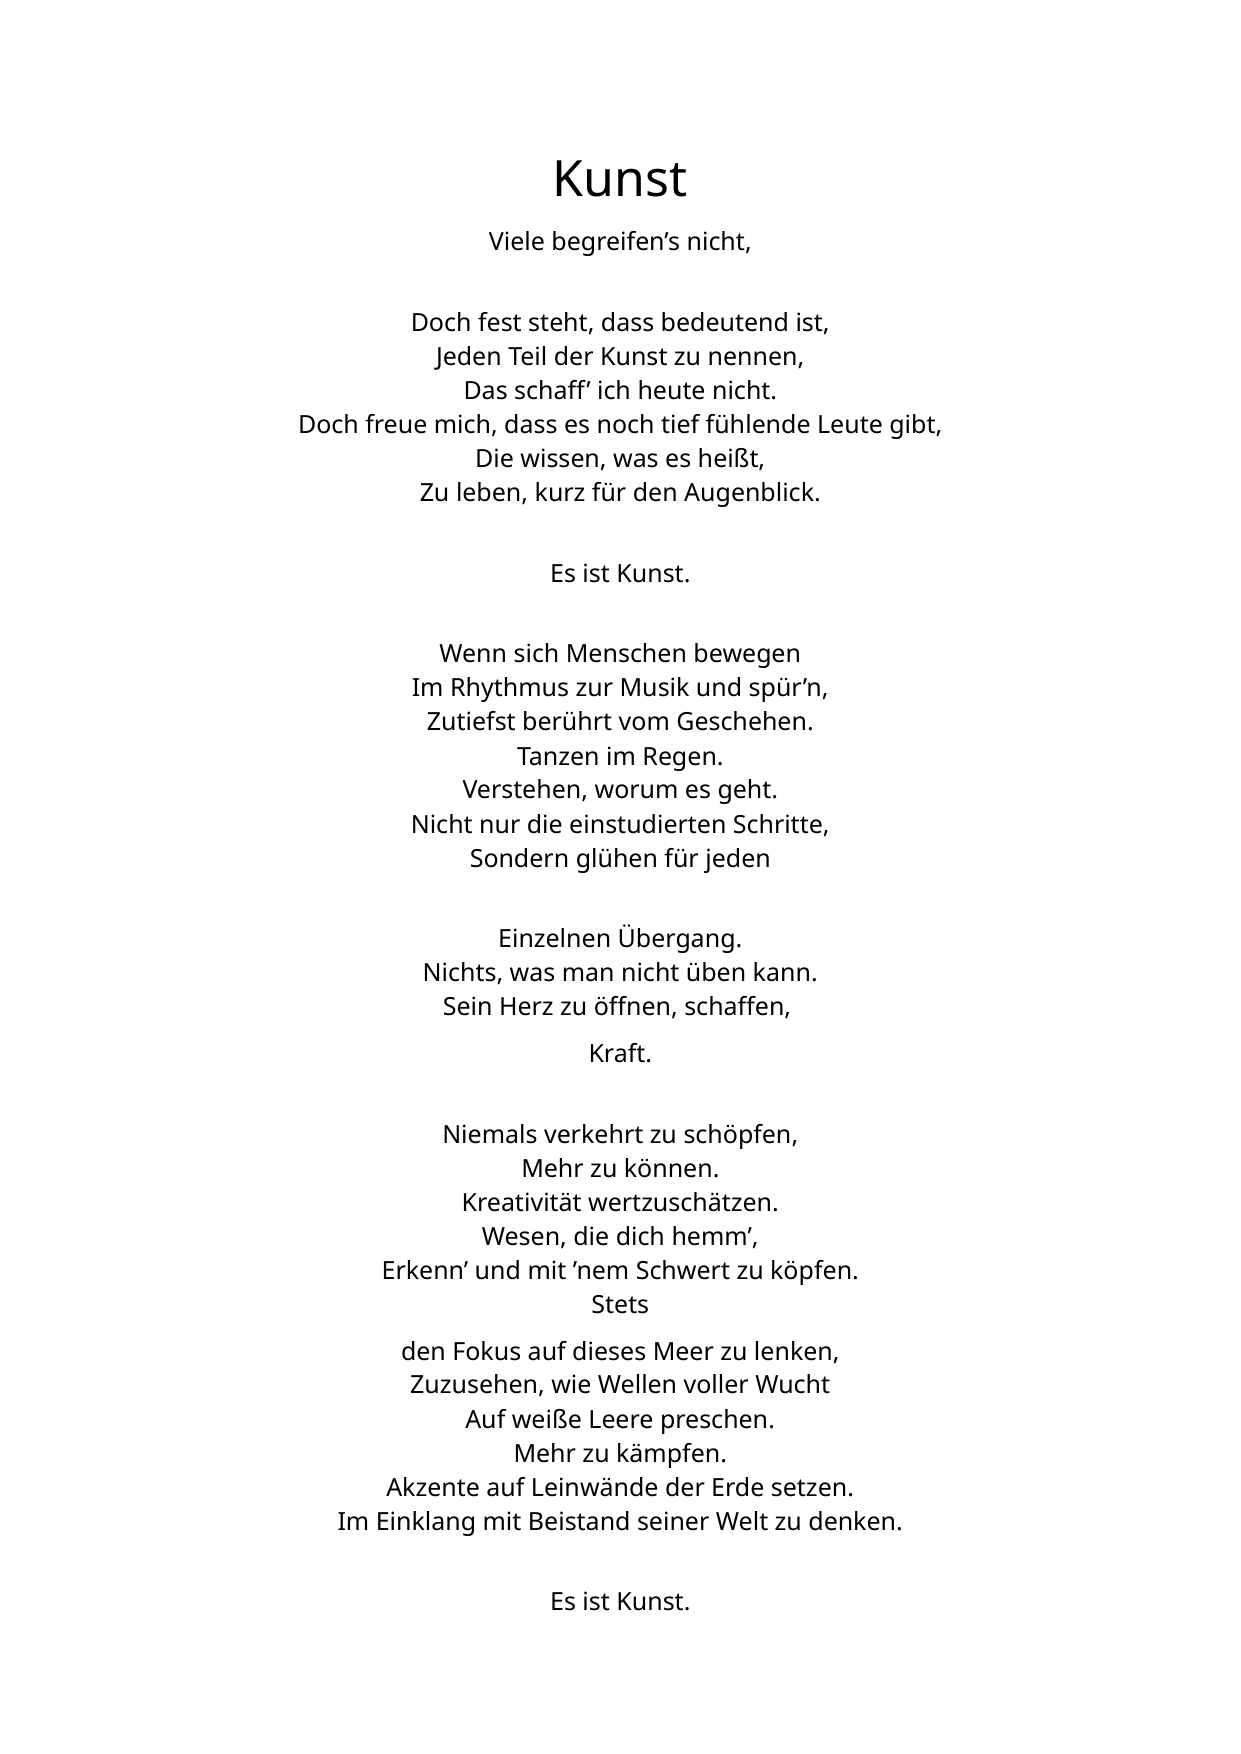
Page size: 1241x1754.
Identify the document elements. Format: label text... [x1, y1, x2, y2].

text Doch fest steht, dass bedeutend ist, Jeden Teil der Kunst zu nennen, Das schaff’ ich heute nicht. Doch freue mich, dass es noch tief fühlende Leute gibt, Die wissen, was es heißt, Zu leben, kurz für den Augenblick. [118, 304, 1122, 543]
text Es ist Kunst. [118, 555, 1122, 623]
text Viele begreifen’s nicht, [118, 224, 1122, 292]
text den Fokus auf dieses Meer zu lenken, Zuzusehen, wie Wellen voller Wucht Auf weiße Leere preschen. Mehr zu kämpfen. Akzente auf Leinwände der Erde setzen. Im Einklang mit Beistand seiner Welt zu denken. [118, 1333, 1122, 1572]
text Niemals verkehrt zu schöpfen, Mehr zu können. Kreativität wertzuschätzen. Wesen, die dich hemm’, Erkenn’ und mit ’nem Schwert zu köpfen. Stets [118, 1116, 1122, 1321]
text Es ist Kunst. [118, 1584, 1122, 1618]
text Einzelnen Übergang. Nichts, was man nicht üben kann. Sein Herz zu öffnen, schaffen, [118, 921, 1122, 1023]
text Wenn sich Menschen bewegen Im Rhythmus zur Musik und spür’n, Zutiefst berührt vom Geschehen. Tanzen im Regen. Verstehen, worum es geht. Nicht nur die einstudierten Schritte, Sondern glühen für jeden [118, 636, 1122, 908]
subtitle Kunst [118, 143, 1122, 211]
text Kraft. [118, 1036, 1122, 1104]
